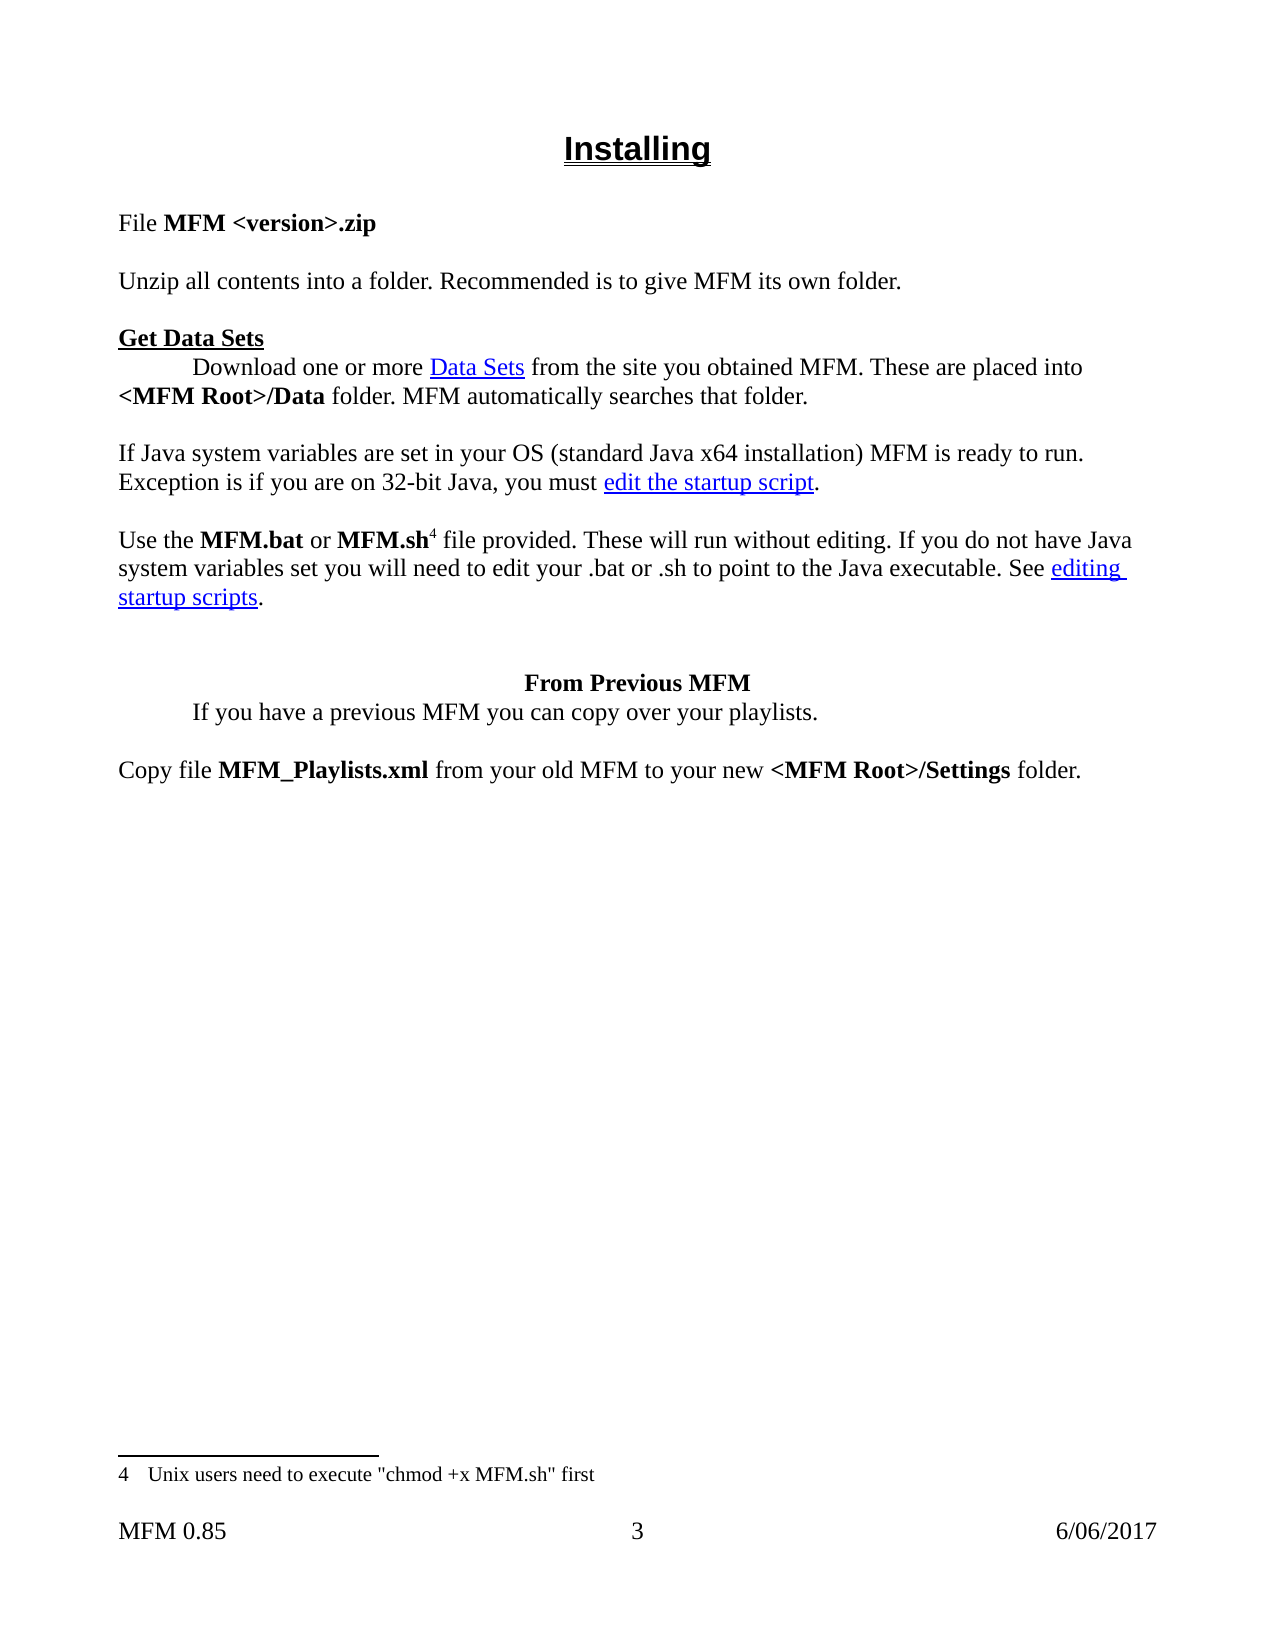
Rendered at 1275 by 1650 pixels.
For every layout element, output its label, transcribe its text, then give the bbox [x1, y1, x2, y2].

text If Java system variables are set in your OS (standard Java x64 installation) MFM is ready to run. Exception is if you are on 32-bit Java, you must edit the startup script. [118, 438, 1157, 496]
text File MFM <version>.zip [118, 208, 1157, 237]
text Copy file MFM_Playlists.xml from your old MFM to your new <MFM Root>/Settings folder. [118, 755, 1157, 783]
text Unix users need to execute "chmod +x MFM.sh" first [118, 1462, 1157, 1486]
text Download one or more Data Sets from the site you obtained MFM. These are placed into <MFM Root>/Data folder. MFM automatically searches that folder. [118, 352, 1157, 410]
text Unzip all contents into a folder. Recommended is to give MFM its own folder. [118, 266, 1157, 295]
subtitle Installing [118, 128, 1157, 167]
text If you have a previous MFM you can copy over your playlists. [118, 697, 1157, 726]
text Use the MFM.bat or MFM.sh file provided. These will run without editing. If you do not have Java system variables set you will need to edit your .bat or .sh to point to the Java executable. See editing startup scripts. [118, 525, 1157, 611]
text Get Data Sets [118, 323, 1157, 352]
text From Previous MFM [118, 668, 1157, 697]
